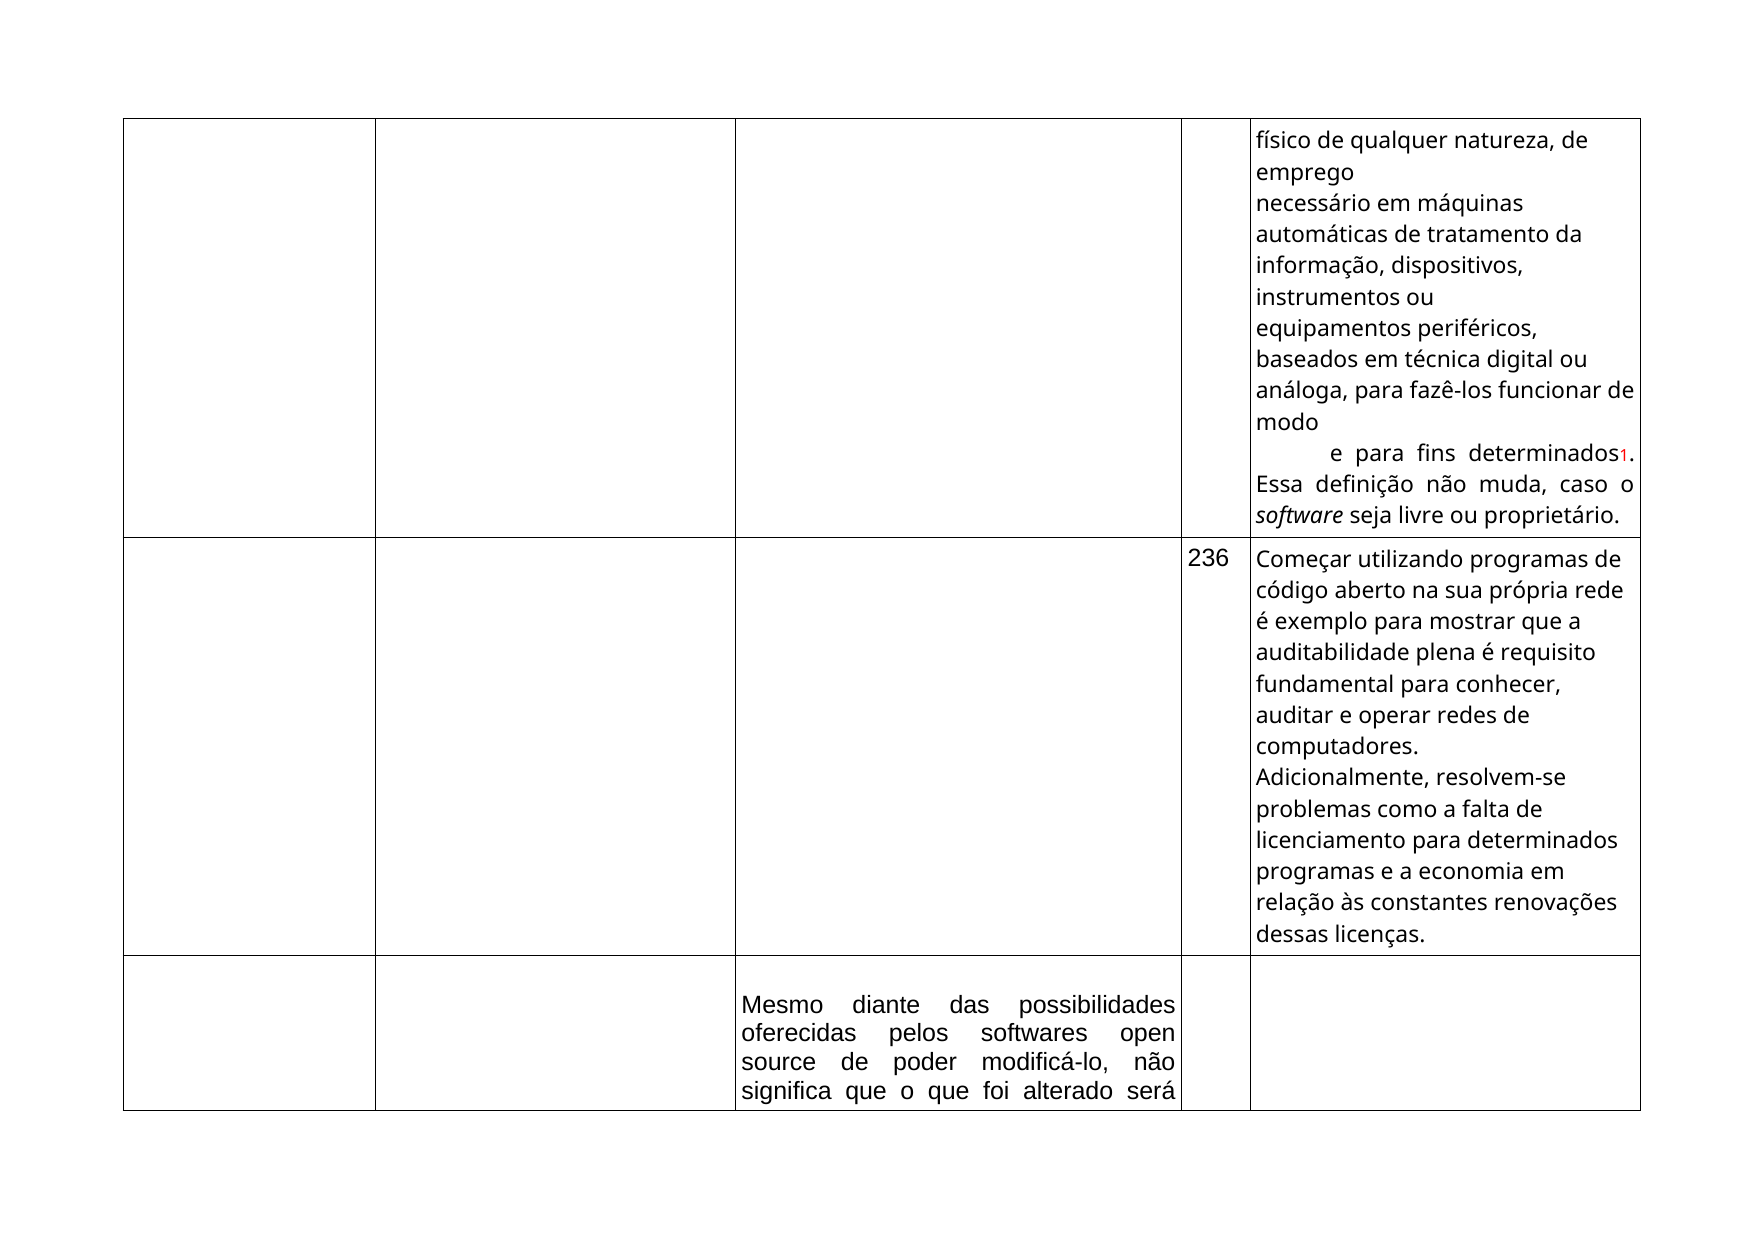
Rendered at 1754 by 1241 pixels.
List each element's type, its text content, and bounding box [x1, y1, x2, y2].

table_cell [124, 119, 375, 536]
table_cell Mesmo diante das possibilidades oferecidas pelos softwares open source de poder modificá-lo, não significa que o que foi alterado será [736, 956, 1181, 1110]
table_cell Começar utilizando programas de código aberto na sua própria rede é exemplo para mostrar que a auditabilidade plena é requisito fundamental para conhecer, auditar e operar redes de computadores. Adicionalmente, resolvem-se problemas como a falta de licenciamento para determinados programas e a economia em relação às constantes renovações dessas licenças. [1251, 538, 1640, 954]
table_cell [376, 119, 735, 536]
table_cell [124, 956, 375, 1110]
table_cell 236 [1182, 538, 1250, 954]
table_cell [736, 538, 1181, 954]
table_cell físico de qualquer natureza, de emprego necessário em máquinas automáticas de tratamento da informação, dispositivos, instrumentos ou equipamentos periféricos, baseados em técnica digital ou análoga, para fazê-los funcionar de modo e para fins determinados1. Essa definição não muda, caso o software seja livre ou proprietário. [1251, 119, 1640, 536]
table_cell [1182, 119, 1250, 536]
table_cell [1251, 956, 1640, 1110]
table_cell [736, 119, 1181, 536]
table_cell [124, 538, 375, 954]
table_cell [376, 538, 735, 954]
table_cell [376, 956, 735, 1110]
table_cell [1182, 956, 1250, 1110]
